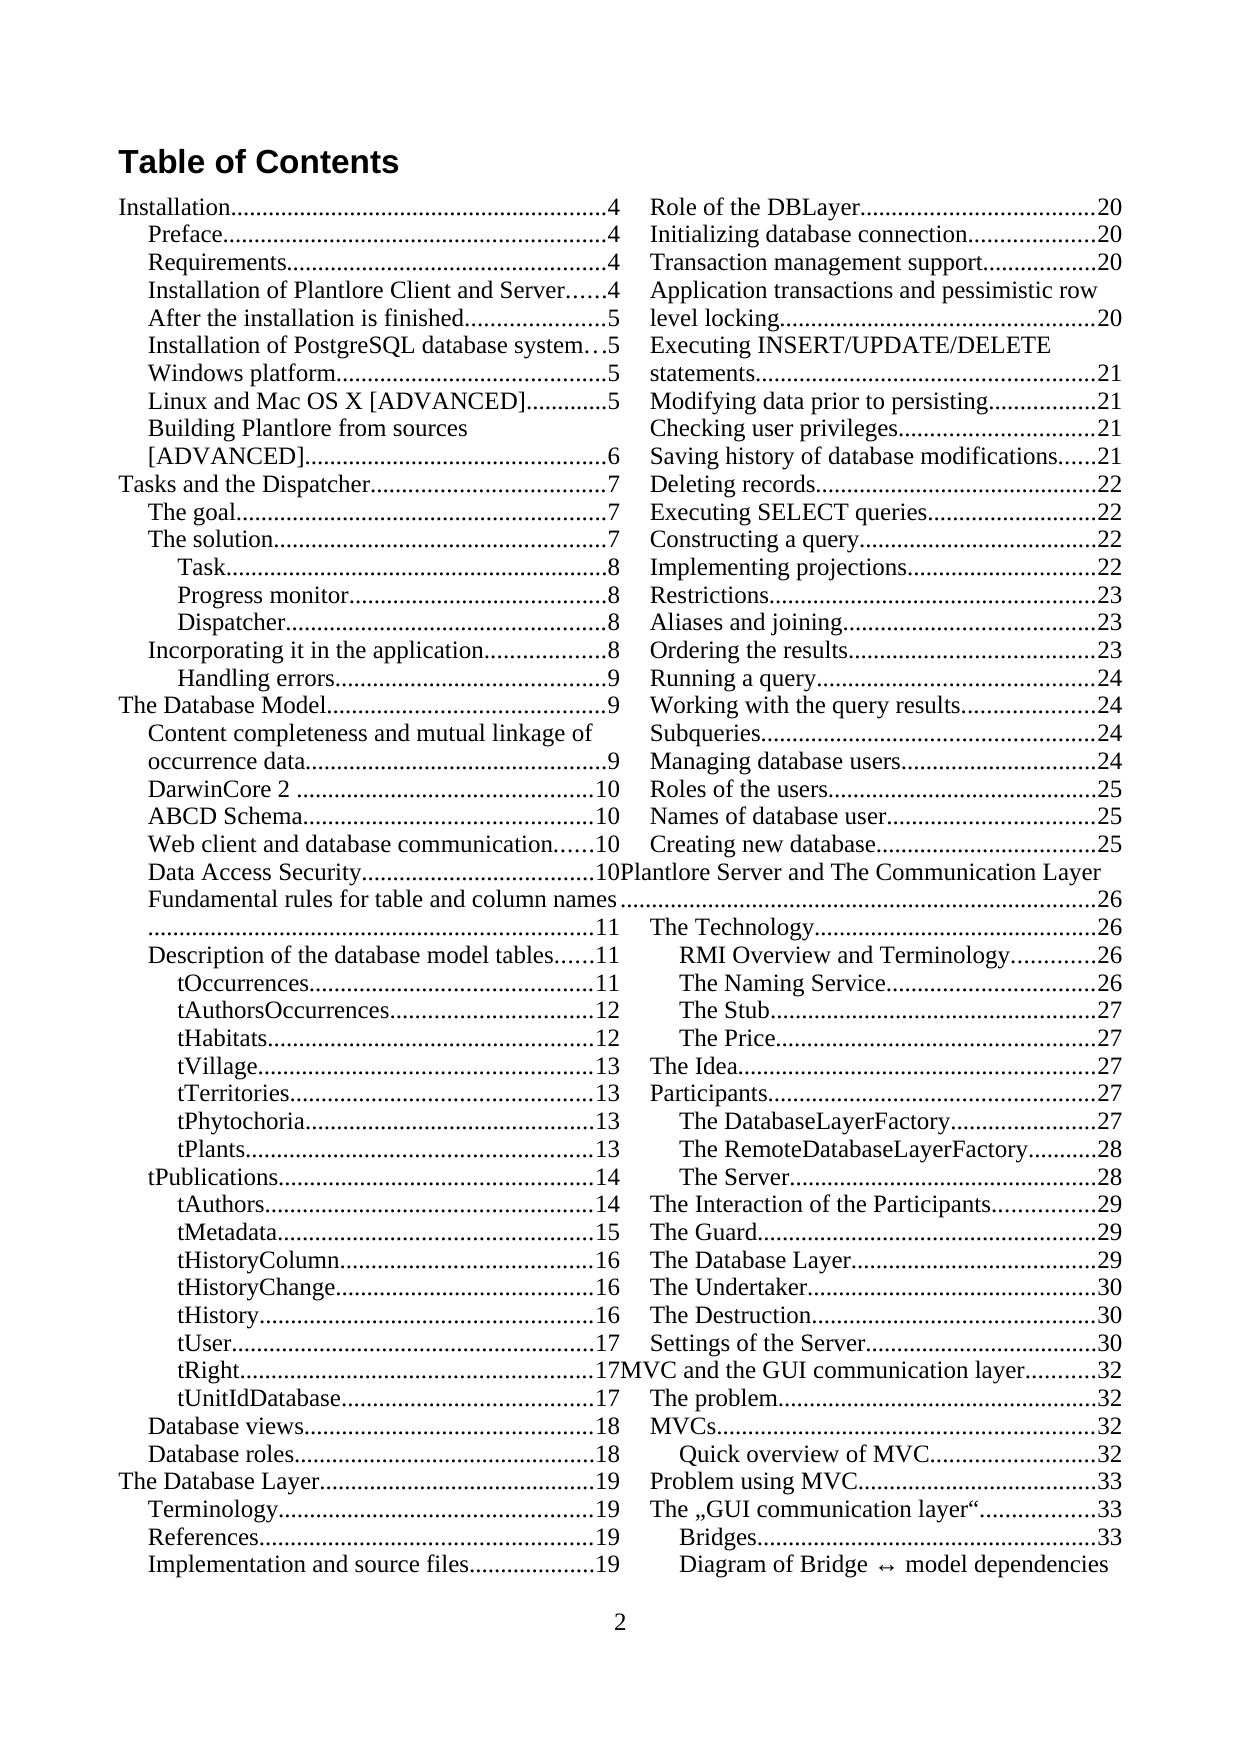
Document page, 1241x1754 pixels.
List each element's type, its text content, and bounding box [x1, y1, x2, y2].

text tPublications 14 [148, 1163, 620, 1190]
text Implementation and source files 19 [148, 1551, 620, 1578]
text The Database Model 9 [118, 692, 620, 719]
text The Database Layer 29 [649, 1246, 1122, 1273]
text Settings of the Server 30 [649, 1329, 1122, 1357]
text tUser 17 [177, 1329, 620, 1357]
text Saving history of database modifications 21 [649, 442, 1122, 470]
text Description of the database model tables 11 [148, 941, 620, 969]
text Handling errors 9 [177, 664, 620, 692]
text tTerritories 13 [177, 1079, 620, 1107]
text Installation 4 [118, 193, 620, 221]
text The Idea 27 [649, 1052, 1122, 1079]
text Content completeness and mutual linkage of occurrence data 9 [148, 719, 620, 775]
text Incorporating it in the application 8 [148, 636, 620, 664]
text Executing INSERT/UPDATE/DELETE statements 21 [649, 331, 1122, 387]
text Running a query 24 [649, 664, 1122, 692]
text The goal 7 [148, 498, 620, 525]
text tOccurrences 11 [177, 969, 620, 996]
text The Price 27 [679, 1024, 1122, 1052]
text Data Access Security 10 [148, 858, 620, 886]
text The Undertaker 30 [649, 1273, 1122, 1301]
text Fundamental rules for table and column names 11 [148, 886, 620, 941]
text Database views 18 [148, 1412, 620, 1440]
text Plantlore Server and The Communication Layer 26 [620, 858, 1122, 913]
text tPhytochoria 13 [177, 1107, 620, 1135]
text The solution 7 [148, 525, 620, 553]
text Checking user privileges 21 [649, 414, 1122, 442]
text The Naming Service 26 [679, 969, 1122, 996]
text Quick overview of MVC 32 [679, 1440, 1122, 1467]
text Constructing a query 22 [649, 525, 1122, 553]
text Installation of PostgreSQL database system 5 [148, 331, 620, 359]
text The Destruction 30 [649, 1301, 1122, 1329]
text The DatabaseLayerFactory 27 [679, 1107, 1122, 1135]
text The Server 28 [679, 1163, 1122, 1190]
text tUnitIdDatabase 17 [177, 1384, 620, 1412]
text After the installation is finished 5 [148, 304, 620, 331]
text Working with the query results 24 [649, 692, 1122, 719]
text tAuthorsOccurrences 12 [177, 996, 620, 1024]
text Roles of the users 25 [649, 775, 1122, 802]
subtitle Table of Contents [118, 143, 1122, 180]
text Database roles 18 [148, 1440, 620, 1467]
text Web client and database communication 10 [148, 830, 620, 858]
text Modifying data prior to persisting 21 [649, 387, 1122, 414]
text Diagram of Bridge ↔ model dependencies 34 [679, 1551, 1122, 1578]
text Creating new database 25 [649, 830, 1122, 858]
text tHistory 16 [177, 1301, 620, 1329]
text tHistoryColumn 16 [177, 1246, 620, 1273]
text MVCs 32 [649, 1412, 1122, 1440]
text ABCD Schema 10 [148, 802, 620, 830]
text RMI Overview and Terminology 26 [679, 941, 1122, 969]
text Problem using MVC 33 [649, 1467, 1122, 1495]
text The problem 32 [649, 1384, 1122, 1412]
text tHistoryChange 16 [177, 1273, 620, 1301]
text Application transactions and pessimistic row level locking 20 [649, 276, 1122, 331]
text Subqueries 24 [649, 719, 1122, 747]
text The RemoteDatabaseLayerFactory 28 [679, 1135, 1122, 1163]
text Initializing database connection 20 [649, 221, 1122, 248]
text Terminology 19 [148, 1495, 620, 1523]
text Restrictions 23 [649, 581, 1122, 608]
text tMetadata 15 [177, 1218, 620, 1246]
text Windows platform 5 [148, 359, 620, 387]
text Deleting records 22 [649, 470, 1122, 498]
text Requirements 4 [148, 248, 620, 276]
text Task 8 [177, 553, 620, 581]
text MVC and the GUI communication layer 32 [620, 1357, 1122, 1384]
text tPlants 13 [177, 1135, 620, 1163]
text Linux and Mac OS X [ADVANCED] 5 [148, 387, 620, 414]
text The „GUI communication layer“ 33 [649, 1495, 1122, 1523]
text The Interaction of the Participants 29 [649, 1190, 1122, 1218]
text Managing database users 24 [649, 747, 1122, 775]
text Role of the DBLayer 20 [649, 193, 1122, 221]
text Preface 4 [148, 221, 620, 248]
text The Database Layer 19 [118, 1467, 620, 1495]
text Executing SELECT queries 22 [649, 498, 1122, 525]
text Aliases and joining 23 [649, 608, 1122, 636]
text tVillage 13 [177, 1052, 620, 1079]
text tHabitats 12 [177, 1024, 620, 1052]
text tAuthors 14 [177, 1190, 620, 1218]
text Tasks and the Dispatcher 7 [118, 470, 620, 498]
text The Stub 27 [679, 996, 1122, 1024]
text Participants 27 [649, 1079, 1122, 1107]
text The Guard 29 [649, 1218, 1122, 1246]
text The Technology 26 [649, 913, 1122, 941]
text Names of database user 25 [649, 802, 1122, 830]
text Building Plantlore from sources [ADVANCED] 6 [148, 414, 620, 470]
text Installation of Plantlore Client and Server 4 [148, 276, 620, 304]
text Transaction management support 20 [649, 248, 1122, 276]
text References 19 [148, 1523, 620, 1551]
text Implementing projections 22 [649, 553, 1122, 581]
text Progress monitor 8 [177, 581, 620, 608]
text Dispatcher 8 [177, 608, 620, 636]
text tRight 17 [177, 1357, 620, 1384]
text Bridges 33 [679, 1523, 1122, 1551]
text DarwinCore 2 10 [148, 775, 620, 802]
text Ordering the results 23 [649, 636, 1122, 664]
